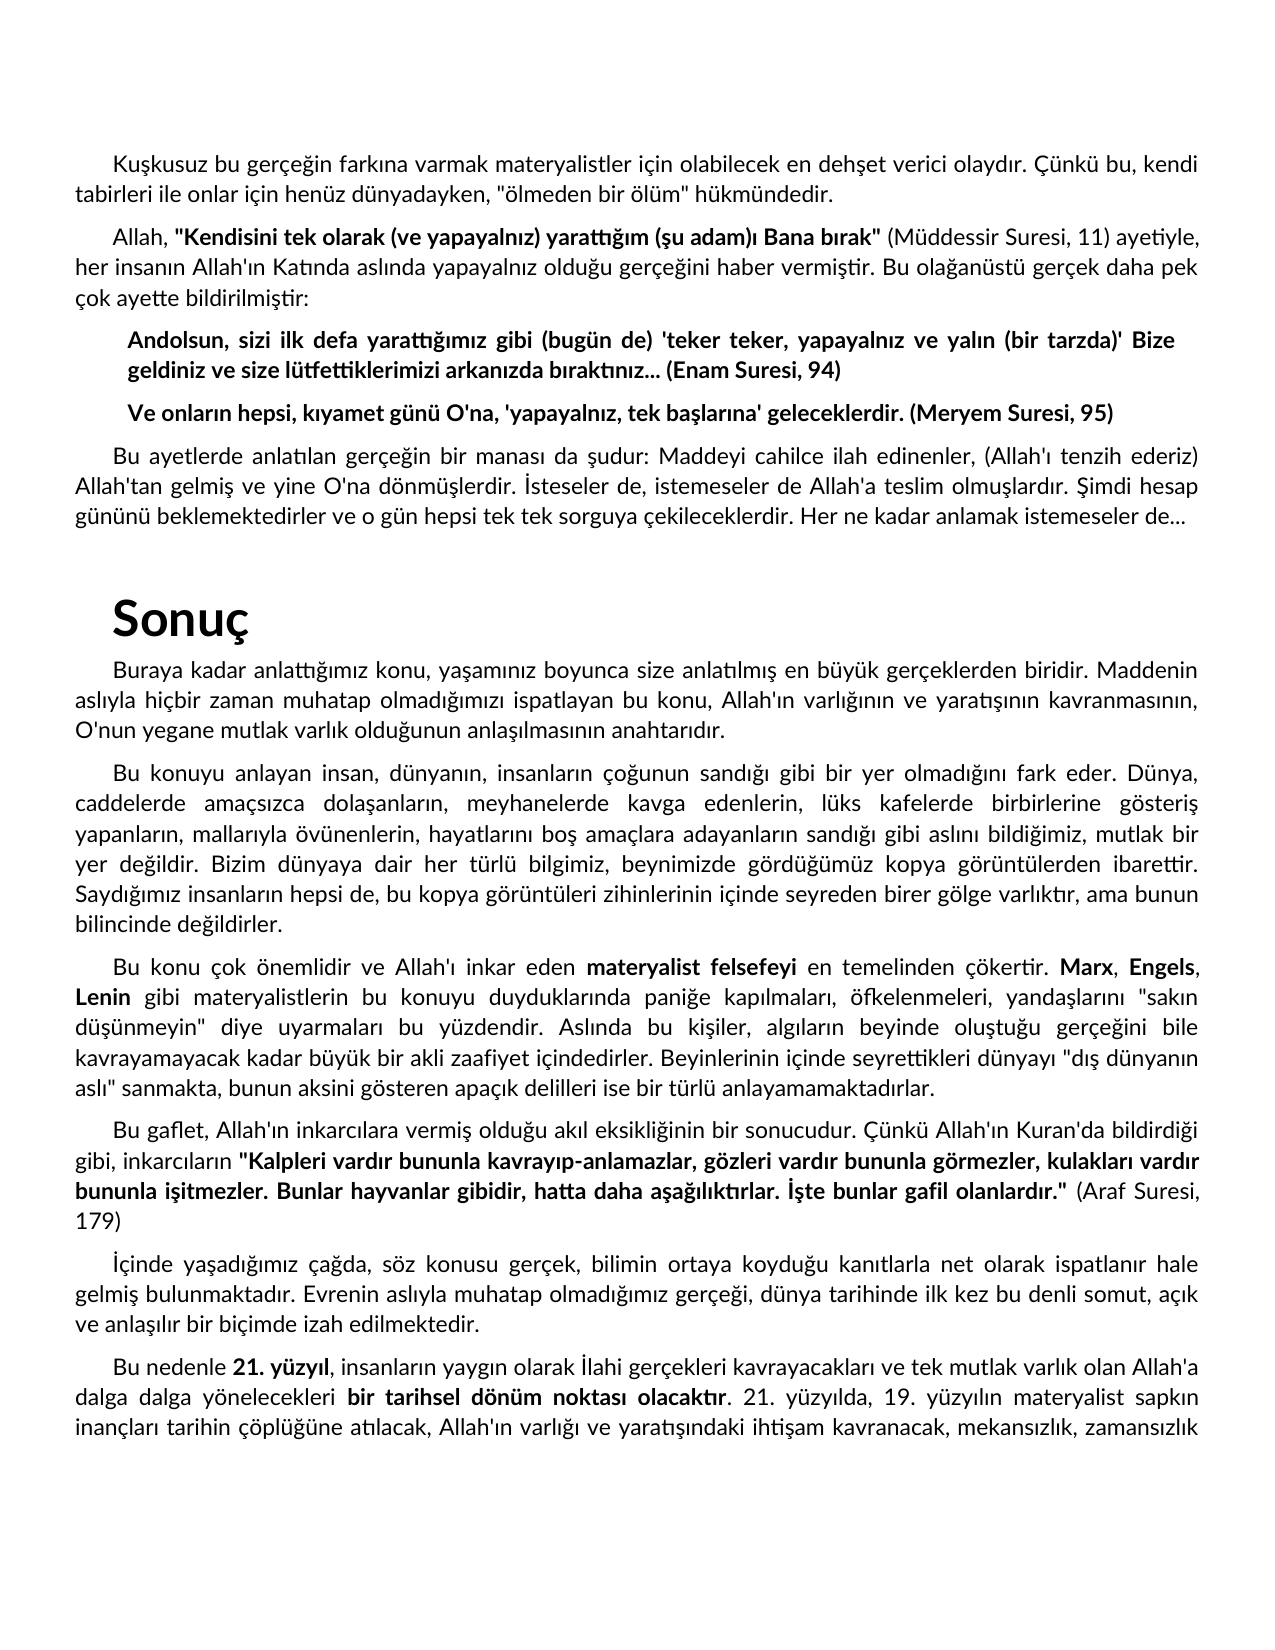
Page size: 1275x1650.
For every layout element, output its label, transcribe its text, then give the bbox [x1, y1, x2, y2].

text Allah, "Kendisini tek olarak (ve yapayalnız) yarattığım (şu adam)ı Bana bırak" (Müddessir Suresi, 11) ayetiyle, her insanın Allah'ın Katında aslında yapayalnız olduğu gerçeğini haber vermiştir. Bu olağanüstü gerçek daha pek çok ayette bildirilmiştir: [75, 223, 1200, 311]
text Bu konu çok önemlidir ve Allah'ı inkar eden materyalist felsefeyi en temelinden çökertir. Marx, Engels, Lenin gibi materyalistlerin bu konuyu duyduklarında paniğe kapılmaları, öfkelenmeleri, yandaşlarını "sakın düşünmeyin" diye uyarmaları bu yüzdendir. Aslında bu kişiler, algıların beyinde oluştuğu gerçeğini bile kavrayamayacak kadar büyük bir akli zaafiyet içindedirler. Beyinlerinin içinde seyrettikleri dünyayı "dış dünyanın aslı" sanmakta, bunun aksini gösteren apaçık delilleri ise bir türlü anlayamamaktadırlar. [75, 953, 1200, 1101]
subtitle Sonuç [112, 587, 1200, 647]
text Bu ayetlerde anlatılan gerçeğin bir manası da şudur: Maddeyi cahilce ilah edinenler, (Allah'ı tenzih ederiz) Allah'tan gelmiş ve yine O'na dönmüşlerdir. İsteseler de, istemeseler de Allah'a teslim olmuşlardır. Şimdi hesap gününü beklemektedirler ve o gün hepsi tek tek sorguya çekileceklerdir. Her ne kadar anlamak istemeseler de... [75, 442, 1200, 529]
text Andolsun, sizi ilk defa yarattığımız gibi (bugün de) 'teker teker, yapayalnız ve yalın (bir tarzda)' Bize geldiniz ve size lütfettiklerimizi arkanızda bıraktınız... (Enam Suresi, 94) [127, 326, 1177, 384]
text Bu nedenle 21. yüzyıl, insanların yaygın olarak İlahi gerçekleri kavrayacakları ve tek mutlak varlık olan Allah'a dalga dalga yönelecekleri bir tarihsel dönüm noktası olacaktır. 21. yüzyılda, 19. yüzyılın materyalist sapkın inançları tarihin çöplüğüne atılacak, Allah'ın varlığı ve yaratışındaki ihtişam kavranacak, mekansızlık, zamansızlık [75, 1353, 1200, 1441]
text Bu konuyu anlayan insan, dünyanın, insanların çoğunun sandığı gibi bir yer olmadığını fark eder. Dünya, caddelerde amaçsızca dolaşanların, meyhanelerde kavga edenlerin, lüks kafelerde birbirlerine gösteriş yapanların, mallarıyla övünenlerin, hayatlarını boş amaçlara adayanların sandığı gibi aslını bildiğimiz, mutlak bir yer değildir. Bizim dünyaya dair her türlü bilgimiz, beynimizde gördüğümüz kopya görüntülerden ibarettir. Saydığımız insanların hepsi de, bu kopya görüntüleri zihinlerinin içinde seyreden birer gölge varlıktır, ama bunun bilincinde değildirler. [75, 759, 1200, 937]
text Kuşkusuz bu gerçeğin farkına varmak materyalistler için olabilecek en dehşet verici olaydır. Çünkü bu, kendi tabirleri ile onlar için henüz dünyadayken, "ölmeden bir ölüm" hükmündedir. [75, 150, 1200, 208]
text Buraya kadar anlattığımız konu, yaşamınız boyunca size anlatılmış en büyük gerçeklerden biridir. Maddenin aslıyla hiçbir zaman muhatap olmadığımızı ispatlayan bu konu, Allah'ın varlığının ve yaratışının kavranmasının, O'nun yegane mutlak varlık olduğunun anlaşılmasının anahtarıdır. [75, 656, 1200, 744]
text Bu gaflet, Allah'ın inkarcılara vermiş olduğu akıl eksikliğinin bir sonucudur. Çünkü Allah'ın Kuran'da bildirdiği gibi, inkarcıların "Kalpleri vardır bununla kavrayıp-anlamazlar, gözleri vardır bununla görmezler, kulakları vardır bununla işitmezler. Bunlar hayvanlar gibidir, hatta daha aşağılıktırlar. İşte bunlar gafil olanlardır." (Araf Suresi, 179) [75, 1116, 1200, 1234]
text Ve onların hepsi, kıyamet günü O'na, 'yapayalnız, tek başlarına' geleceklerdir. (Meryem Suresi, 95) [127, 399, 1177, 426]
text İçinde yaşadığımız çağda, söz konusu gerçek, bilimin ortaya koyduğu kanıtlarla net olarak ispatlanır hale gelmiş bulunmaktadır. Evrenin aslıyla muhatap olmadığımız gerçeği, dünya tarihinde ilk kez bu denli somut, açık ve anlaşılır bir biçimde izah edilmektedir. [75, 1249, 1200, 1337]
